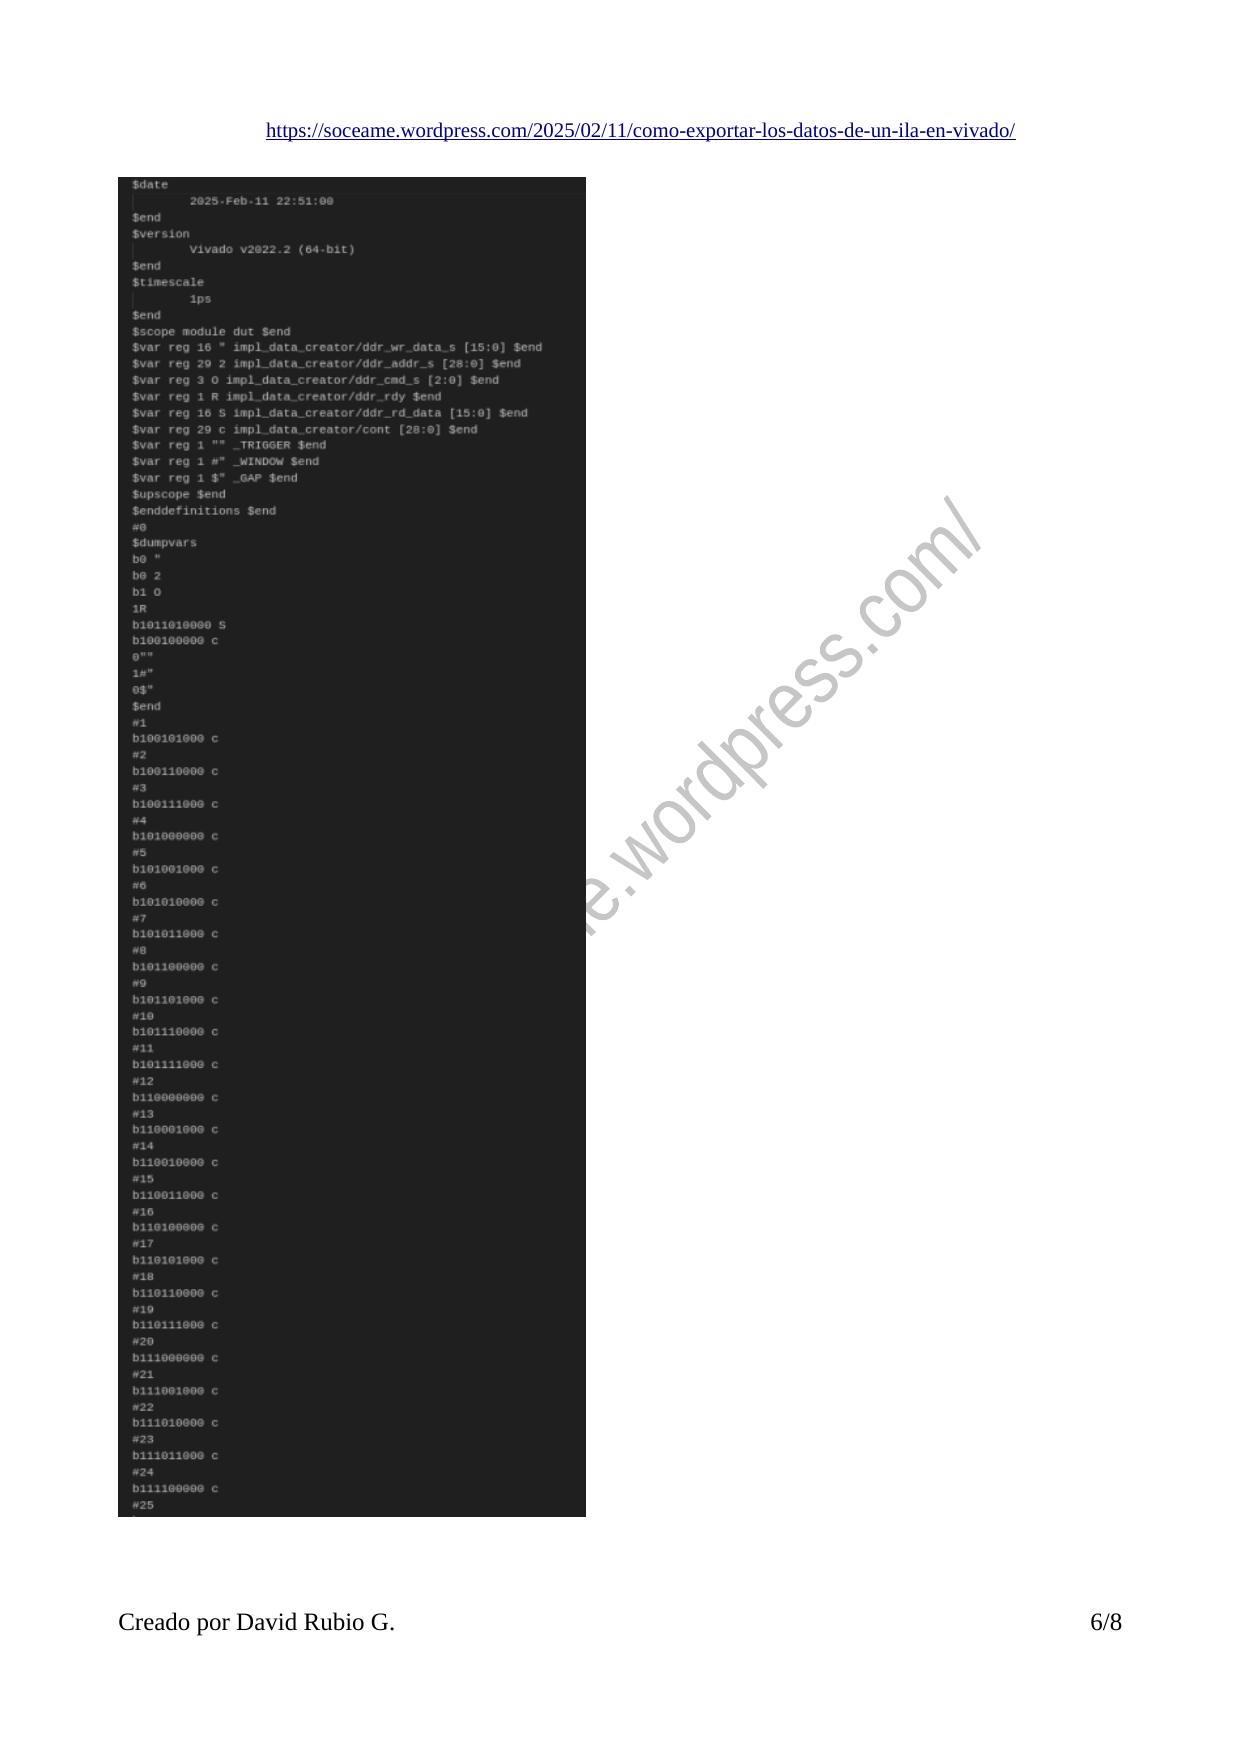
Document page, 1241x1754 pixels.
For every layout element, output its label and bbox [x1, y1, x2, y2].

picture [118, 177, 586, 1517]
